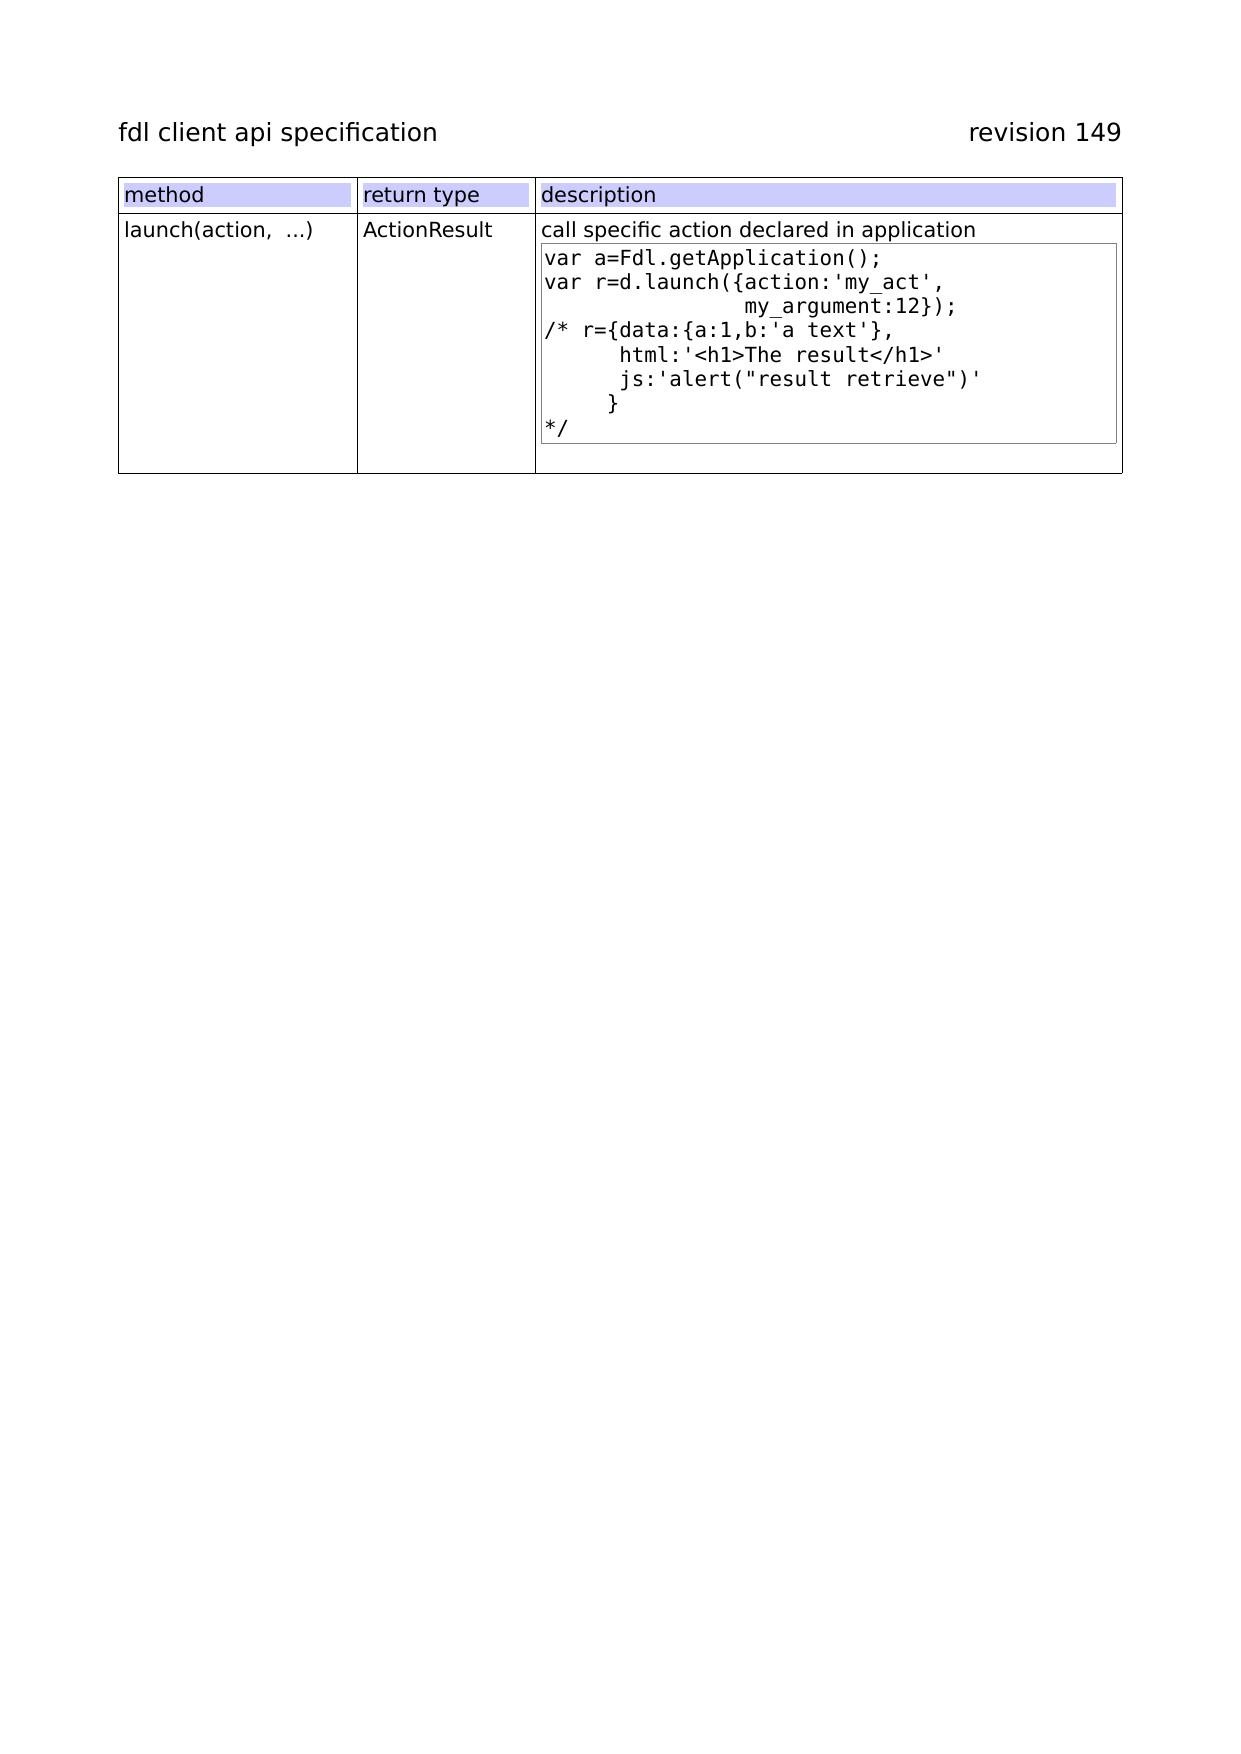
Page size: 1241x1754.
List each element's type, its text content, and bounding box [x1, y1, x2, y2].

table_header description [536, 178, 1122, 213]
table_cell launch(action, ...) [119, 214, 357, 473]
table_header method [119, 178, 357, 213]
table_header return type [358, 178, 535, 213]
table_cell call specific action declared in application var a=Fdl.getApplication(); var r=d.launch({action:'my_act', my_argument:12}); /* r={data:{a:1,b:'a text'}, html:'<h1>The result</h1>' js:'alert("result retrieve")' } */ [536, 214, 1122, 473]
table_cell ActionResult [358, 214, 535, 473]
